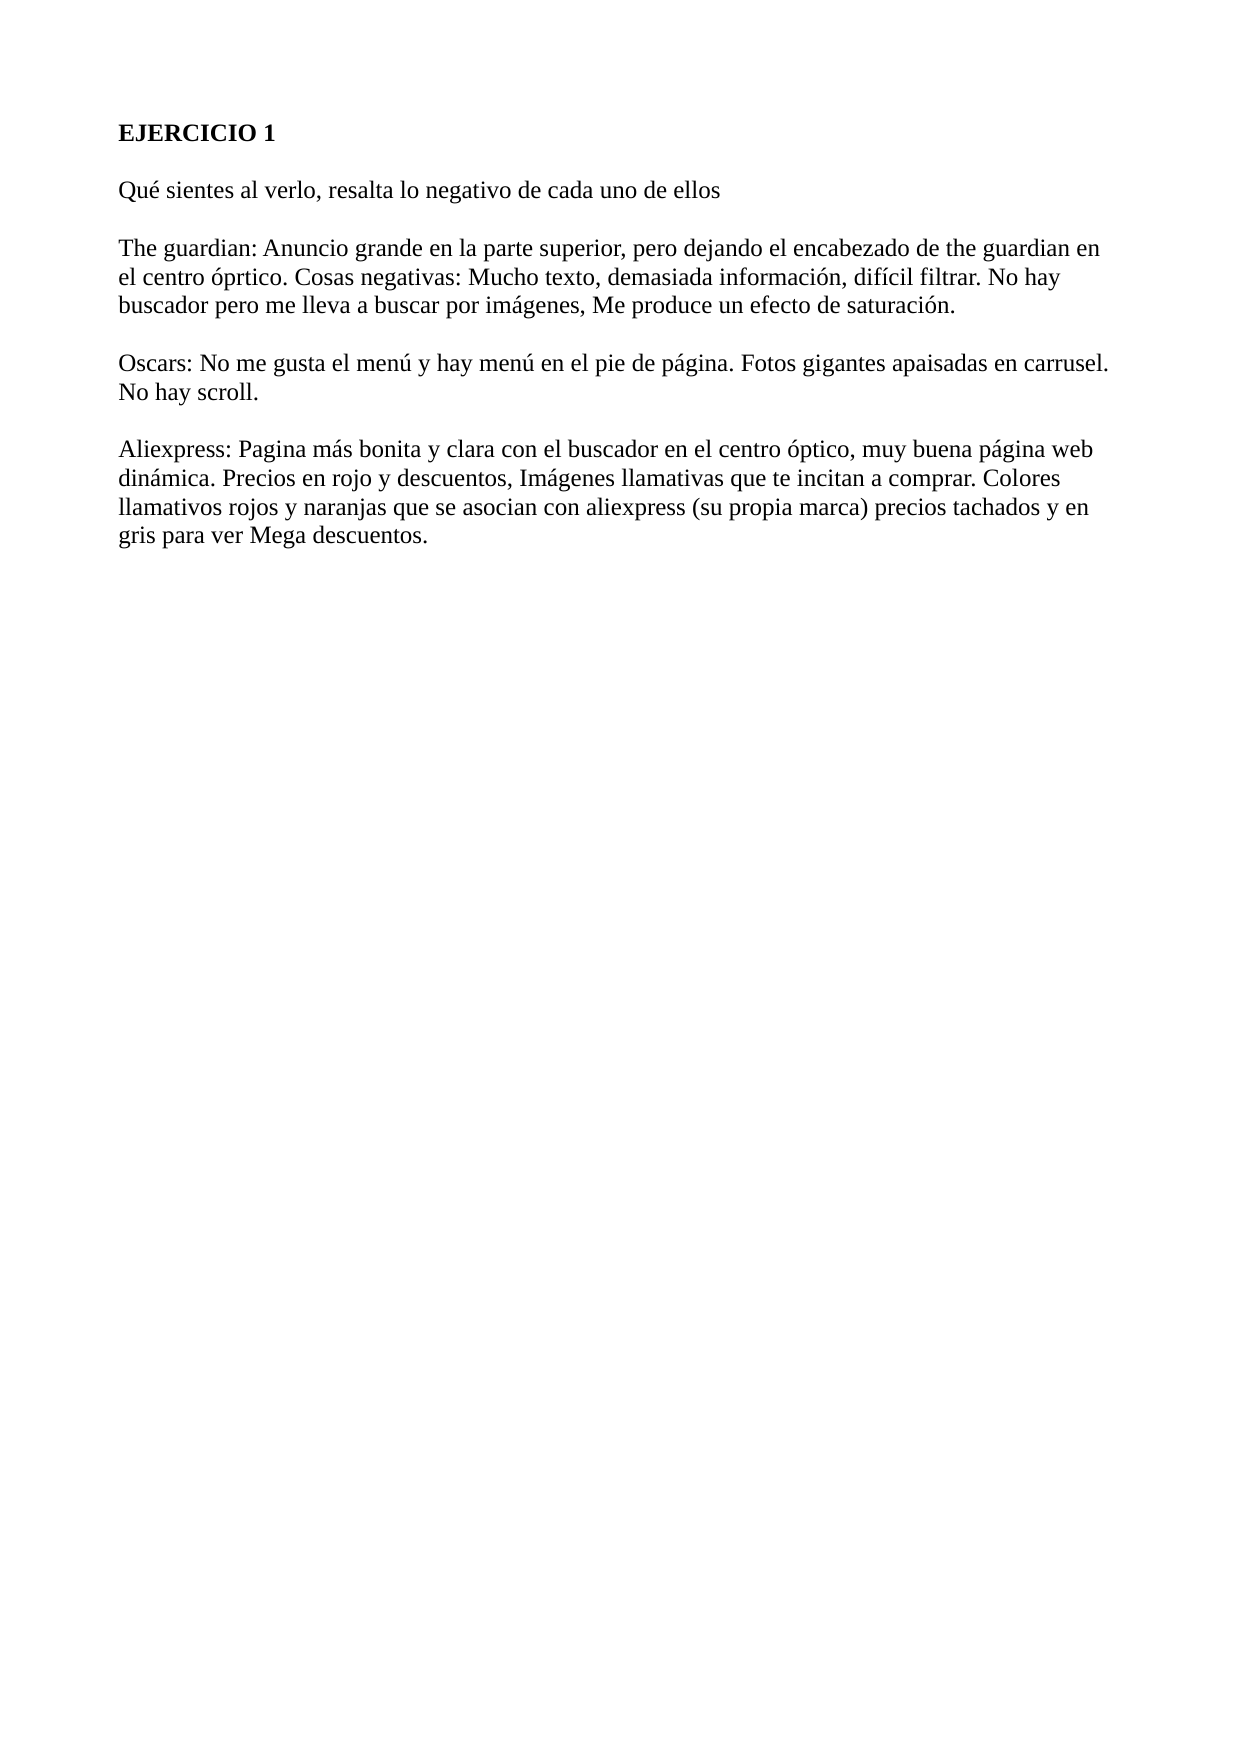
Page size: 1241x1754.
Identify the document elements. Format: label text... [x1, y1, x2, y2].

text Qué sientes al verlo, resalta lo negativo de cada uno de ellos [118, 176, 1122, 204]
text Aliexpress: Pagina más bonita y clara con el buscador en el centro óptico, muy buena página web dinámica. Precios en rojo y descuentos, Imágenes llamativas que te incitan a comprar. Colores llamativos rojos y naranjas que se asocian con aliexpress (su propia marca) precios tachados y en gris para ver Mega descuentos. [118, 434, 1122, 549]
text Oscars: No me gusta el menú y hay menú en el pie de página. Fotos gigantes apaisadas en carrusel. No hay scroll. [118, 348, 1122, 406]
text The guardian: Anuncio grande en la parte superior, pero dejando el encabezado de the guardian en el centro óprtico. Cosas negativas: Mucho texto, demasiada información, difícil filtrar. No hay buscador pero me lleva a buscar por imágenes, Me produce un efecto de saturación. [118, 233, 1122, 319]
text EJERCICIO 1 [118, 118, 1122, 147]
